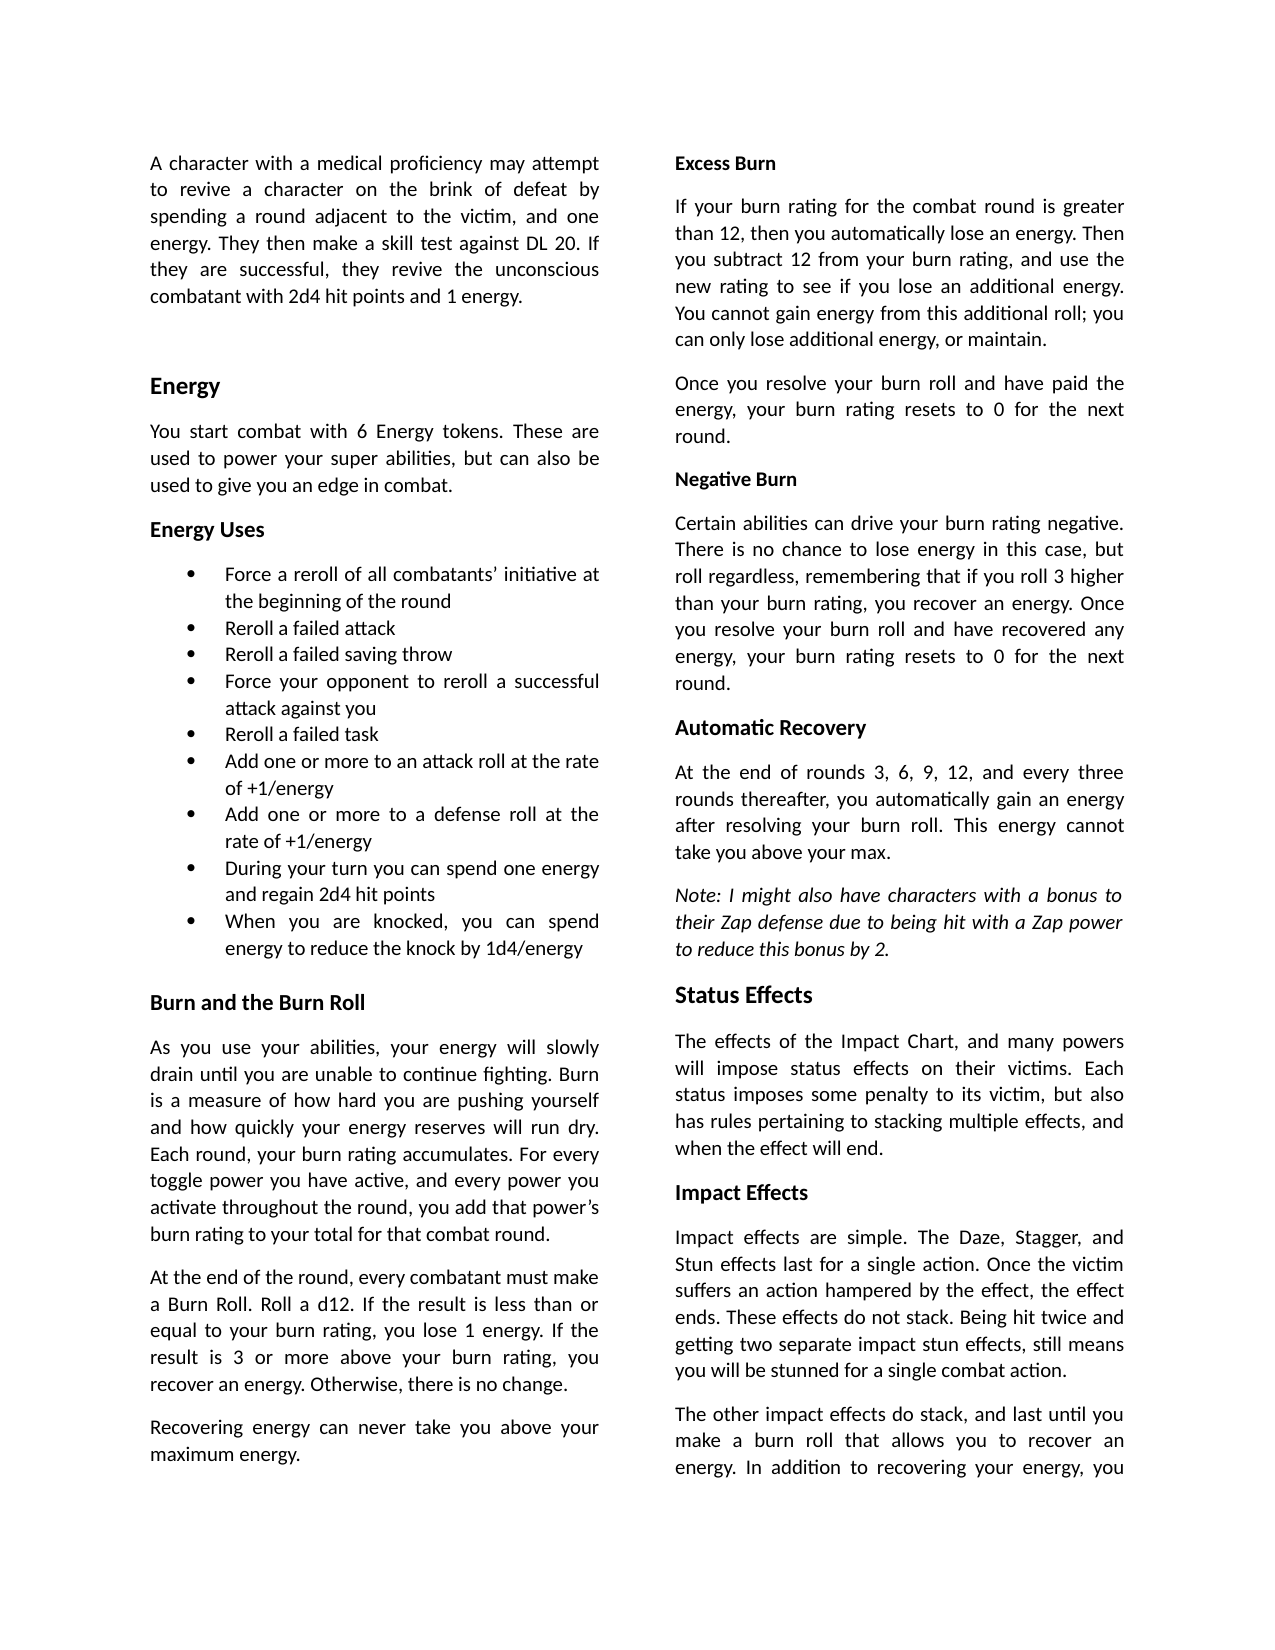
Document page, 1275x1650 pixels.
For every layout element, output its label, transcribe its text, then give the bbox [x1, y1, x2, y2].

text The effects of the Impact Chart, and many powers will impose status effects on their victims. Each status imposes some penalty to its victim, but also has rules pertaining to stacking multiple effects, and when the effect will end. [675, 1028, 1125, 1160]
text At the end of rounds 3, 6, 9, 12, and every three rounds thereafter, you automatically gain an energy after resolving your burn roll. This energy cannot take you above your max. [675, 759, 1125, 865]
list Reroll a failed attack [187, 615, 600, 640]
list Reroll a failed saving throw [187, 641, 600, 667]
list Add one or more to a defense roll at the rate of +1/energy [187, 801, 600, 853]
text Once you resolve your burn roll and have paid the energy, your burn rating resets to 0 for the next round. [675, 370, 1125, 449]
text Certain abilities can drive your burn rating negative. There is no chance to lose energy in this case, but roll regardless, remembering that if you roll 3 higher than your burn rating, you recover an energy. Once you resolve your burn roll and have recovered any energy, your burn rating resets to 0 for the next round. [675, 510, 1125, 695]
text Note: I might also have characters with a bonus to their Zap defense due to being hit with a Zap power to reduce this bonus by 2. [675, 883, 1125, 961]
text Impact Effects [675, 1178, 1125, 1206]
text A character with a medical proficiency may attempt to revive a character on the brink of defeat by spending a round adjacent to the victim, and one energy. They then make a skill test against DL 20. If they are successful, they revive the unconscious combatant with 2d4 hit points and 1 energy. [150, 150, 600, 309]
text Recovering energy can never take you above your maximum energy. [150, 1414, 600, 1466]
text Energy Uses [150, 515, 600, 543]
text If your burn rating for the combat round is greater than 12, then you automatically lose an energy. Then you subtract 12 from your burn rating, and use the new rating to see if you lose an additional energy. You cannot gain energy from this additional roll; you can only lose additional energy, or maintain. [675, 193, 1125, 352]
text Impact effects are simple. The Daze, Stagger, and Stun effects last for a single action. Once the victim suffers an action hampered by the effect, the effect ends. These effects do not stack. Being hit twice and getting two separate impact stun effects, still means you will be stunned for a single combat action. [675, 1224, 1125, 1383]
list Force your opponent to reroll a successful attack against you [187, 668, 600, 720]
list When you are knocked, you can spend energy to reduce the knock by 1d4/energy [187, 908, 600, 960]
text At the end of the round, every combatant must make a Burn Roll. Roll a d12. If the result is less than or equal to your burn rating, you lose 1 energy. If the result is 3 or more above your burn rating, you recover an energy. Otherwise, there is no change. [150, 1264, 600, 1396]
text Energy [150, 370, 600, 401]
text Status Effects [675, 979, 1125, 1010]
list Force a reroll of all combatants’ initiative at the beginning of the round [187, 561, 600, 613]
list Reroll a failed task [187, 721, 600, 747]
text The other impact effects do stack, and last until you make a burn roll that allows you to recover an energy. In addition to recovering your energy, you [675, 1401, 1125, 1479]
text Excess Burn [675, 150, 1125, 175]
text As you use your abilities, your energy will slowly drain until you are unable to continue fighting. Burn is a measure of how hard you are pushing yourself and how quickly your energy reserves will run dry. Each round, your burn rating accumulates. For every toggle power you have active, and every power you activate throughout the round, you add that power’s burn rating to your total for that combat round. [150, 1034, 600, 1246]
text Negative Burn [675, 467, 1125, 492]
list During your turn you can spend one energy and regain 2d4 hit points [187, 855, 600, 907]
text Burn and the Burn Roll [150, 988, 600, 1016]
list Add one or more to an attack roll at the rate of +1/energy [187, 748, 600, 800]
text You start combat with 6 Energy tokens. These are used to power your super abilities, but can also be used to give you an edge in combat. [150, 419, 600, 497]
text Automatic Recovery [675, 713, 1125, 741]
